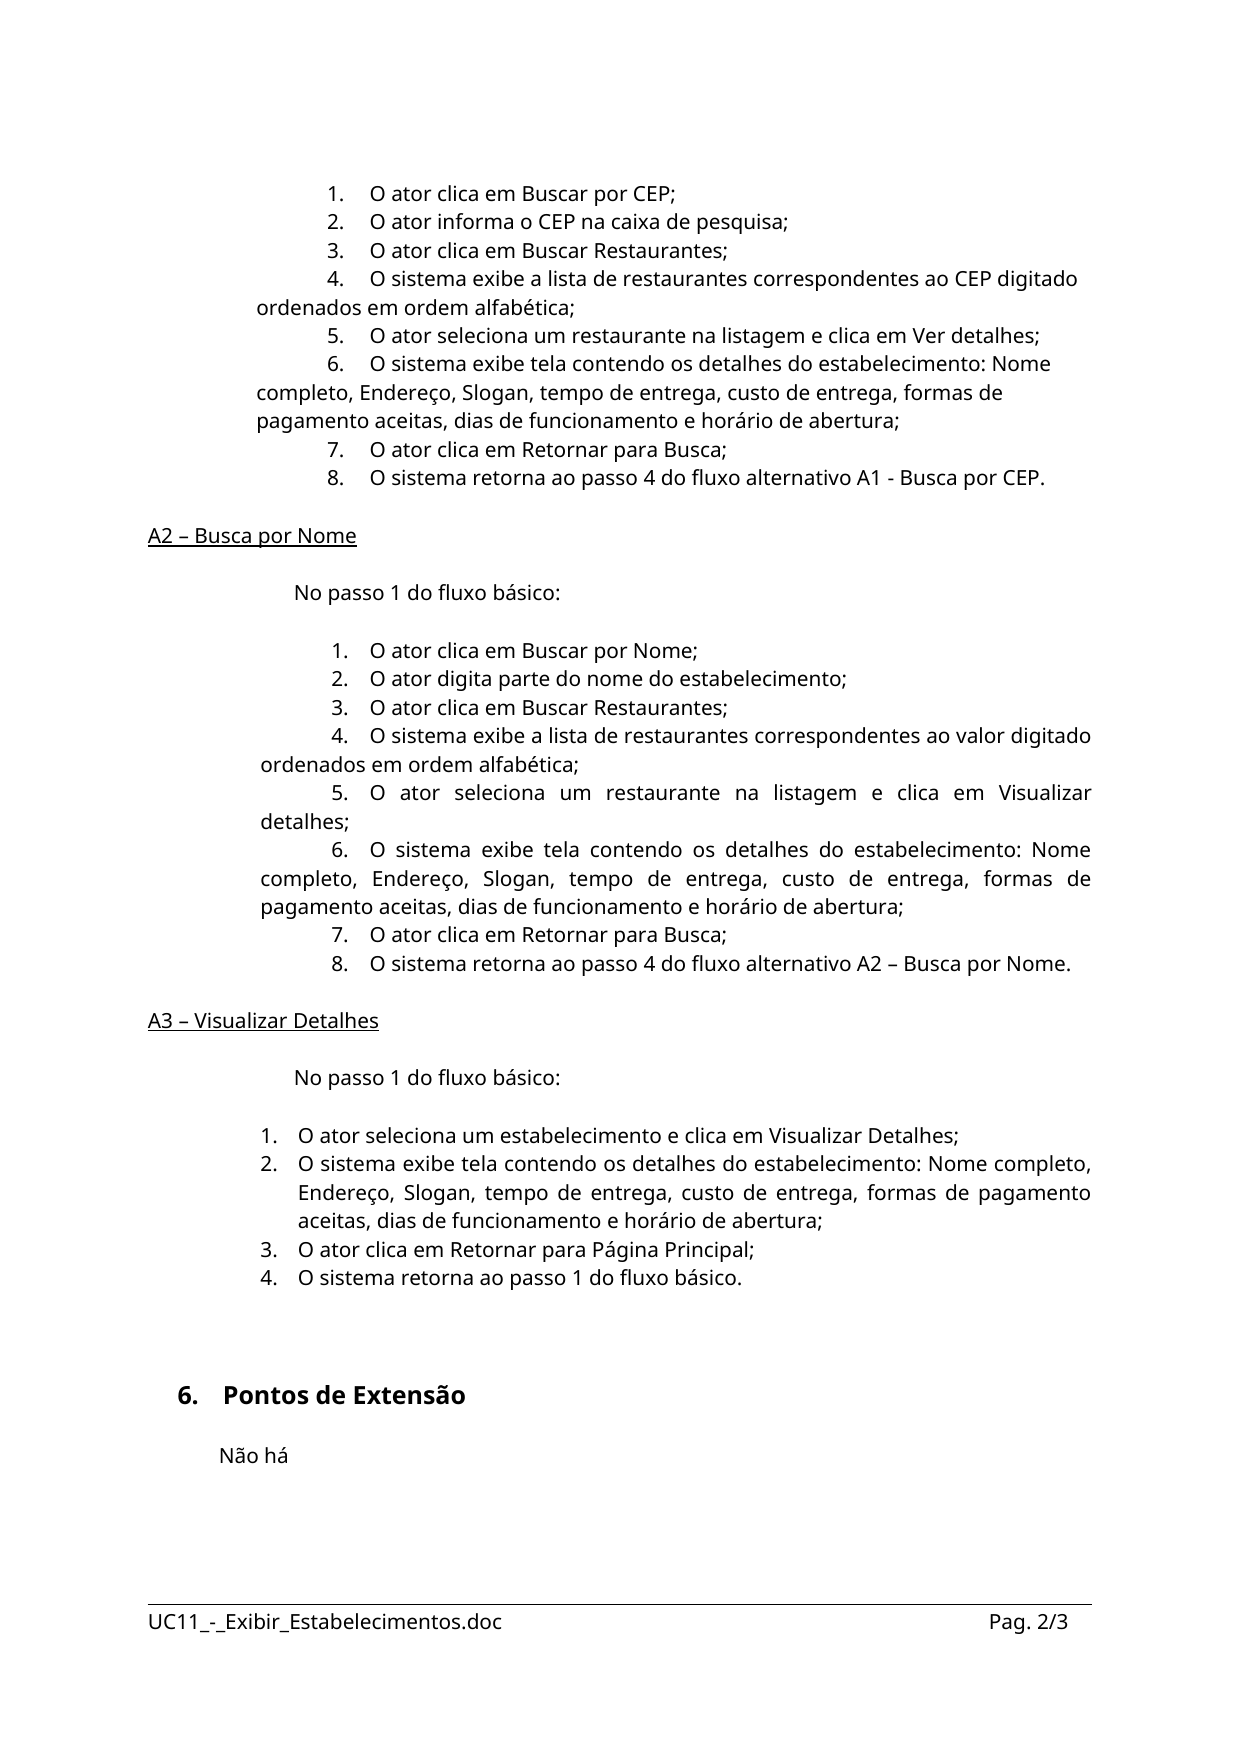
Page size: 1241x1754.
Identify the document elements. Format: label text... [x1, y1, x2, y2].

list O sistema exibe a lista de restaurantes correspondentes ao CEP digitado ordenados em ordem alfabética; [256, 264, 1092, 321]
text A3 – Visualizar Detalhes [148, 1006, 1092, 1034]
list O ator informa o CEP na caixa de pesquisa; [256, 207, 1092, 236]
list O ator clica em Buscar por Nome; [260, 636, 1092, 664]
list O ator clica em Retornar para Busca; [256, 435, 1092, 463]
list O ator clica em Retornar para Página Principal; [260, 1235, 1092, 1263]
list O ator clica em Retornar para Busca; [260, 921, 1092, 949]
list O ator digita parte do nome do estabelecimento; [260, 664, 1092, 693]
list O sistema exibe tela contendo os detalhes do estabelecimento: Nome completo, Endereço, Slogan, tempo de entrega, custo de entrega, formas de pagamento aceitas, dias de funcionamento e horário de abertura; [260, 1149, 1092, 1235]
list O ator seleciona um restaurante na listagem e clica em Ver detalhes; [256, 321, 1092, 349]
subtitle Pontos de Extensão [148, 1378, 1092, 1412]
list O sistema retorna ao passo 4 do fluxo alternativo A2 – Busca por Nome. [260, 949, 1092, 977]
list O ator seleciona um estabelecimento e clica em Visualizar Detalhes; [260, 1121, 1092, 1149]
text No passo 1 do fluxo básico: [223, 578, 1092, 607]
text A2 – Busca por Nome [148, 521, 1092, 549]
list O ator clica em Buscar Restaurantes; [260, 693, 1092, 721]
text No passo 1 do fluxo básico: [223, 1063, 1092, 1092]
list O sistema exibe tela contendo os detalhes do estabelecimento: Nome completo, Endereço, Slogan, tempo de entrega, custo de entrega, formas de pagamento aceitas, dias de funcionamento e horário de abertura; [260, 835, 1092, 921]
text Não há [148, 1442, 1092, 1470]
list O sistema retorna ao passo 4 do fluxo alternativo A1 - Busca por CEP. [256, 463, 1092, 492]
list O ator seleciona um restaurante na listagem e clica em Visualizar detalhes; [260, 778, 1092, 835]
list O sistema exibe tela contendo os detalhes do estabelecimento: Nome completo, Endereço, Slogan, tempo de entrega, custo de entrega, formas de pagamento aceitas, dias de funcionamento e horário de abertura; [256, 349, 1092, 435]
list O sistema retorna ao passo 1 do fluxo básico. [260, 1263, 1092, 1292]
list O ator clica em Buscar Restaurantes; [256, 236, 1092, 264]
list O ator clica em Buscar por CEP; [256, 179, 1092, 207]
list O sistema exibe a lista de restaurantes correspondentes ao valor digitado ordenados em ordem alfabética; [260, 721, 1092, 778]
